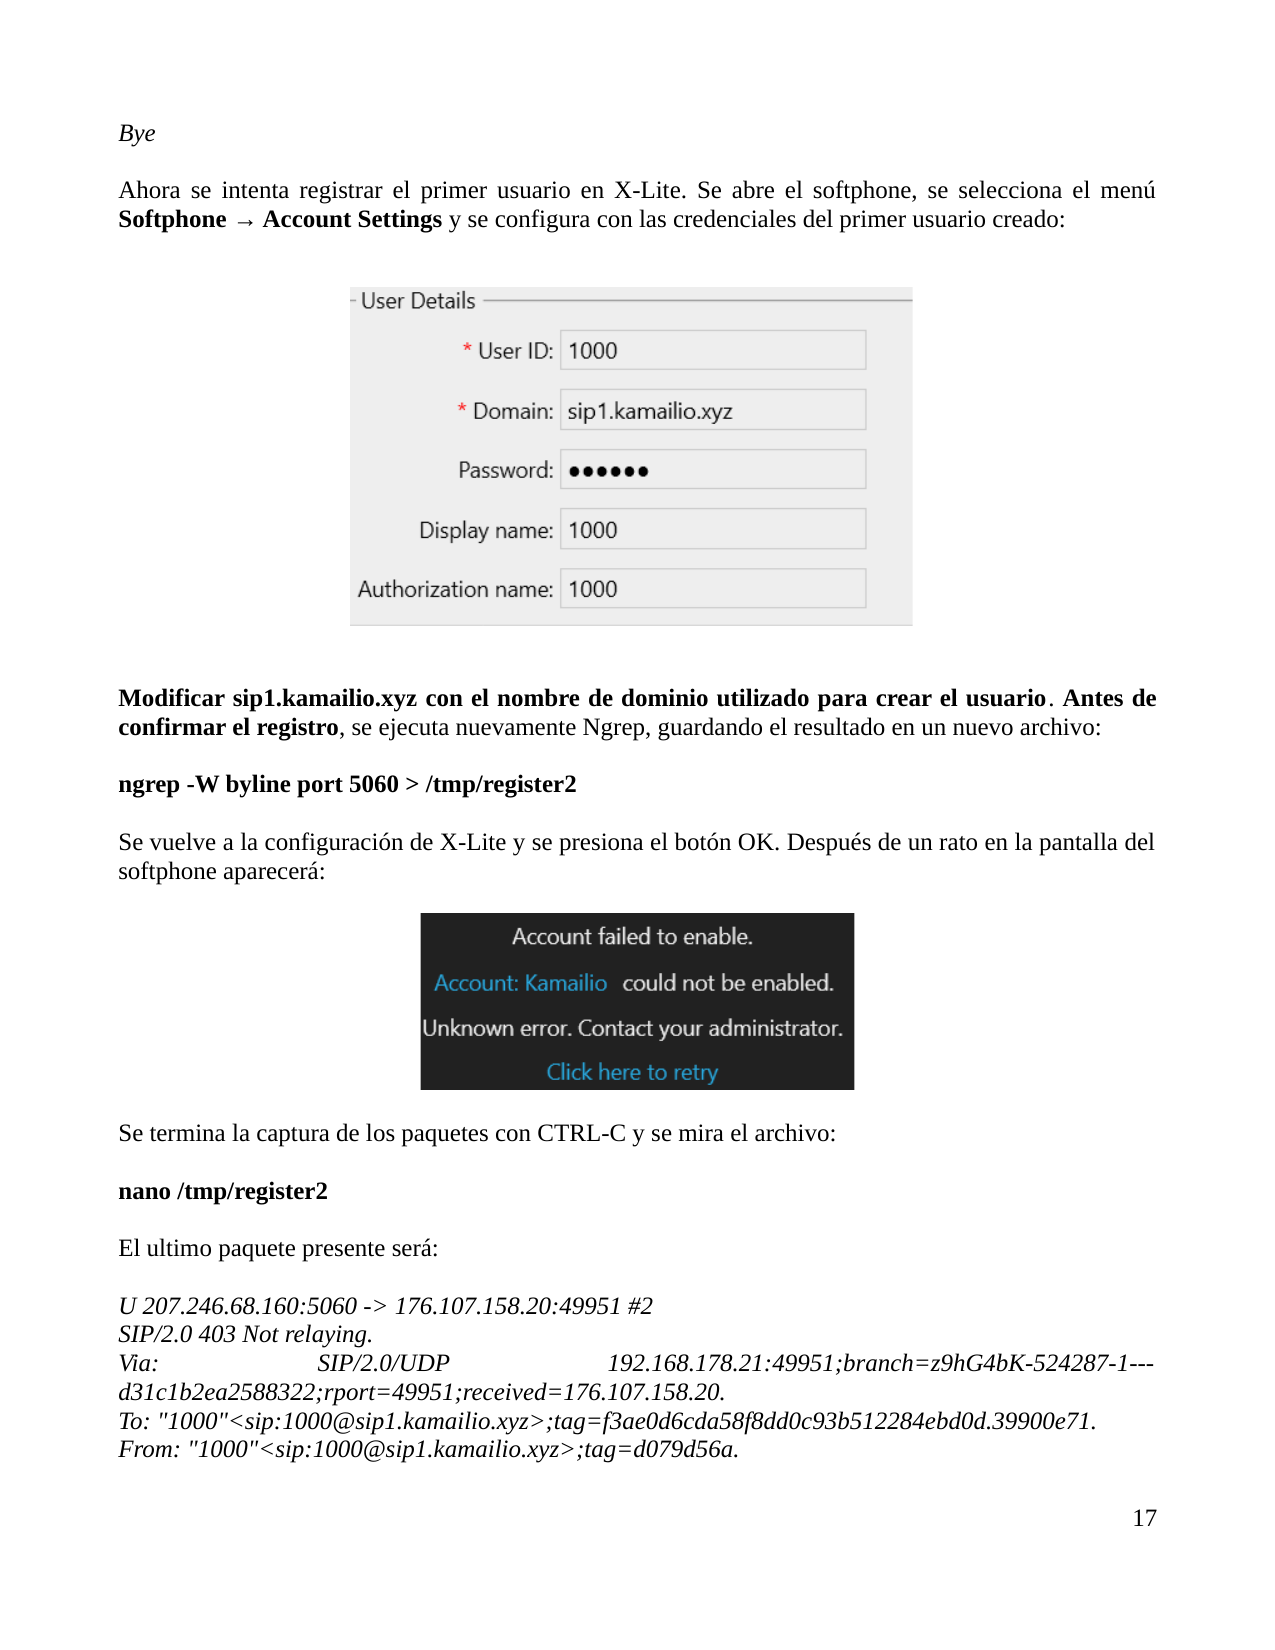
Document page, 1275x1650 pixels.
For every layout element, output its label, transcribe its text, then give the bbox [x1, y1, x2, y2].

text nano /tmp/register2 [118, 1176, 1157, 1204]
text Se vuelve a la configuración de X-Lite y se presiona el botón OK. Después de un rato en la pantalla del softphone aparecerá: [118, 827, 1157, 884]
text ngrep -W byline port 5060 > /tmp/register2 [118, 769, 1157, 798]
text Via: SIP/2.0/UDP 192.168.178.21:49951;branch=z9hG4bK-524287-1---d31c1b2ea2588322;rport=49951;received=176.107.158.20. [118, 1348, 1157, 1406]
text Bye [118, 118, 1157, 147]
text Se termina la captura de los paquetes con CTRL-C y se mira el archivo: [118, 1118, 1157, 1147]
text Modificar sip1.kamailio.xyz con el nombre de dominio utilizado para crear el usuario. Antes de confirmar el registro, se ejecuta nuevamente Ngrep, guardando el resultado en un nuevo archivo: [118, 683, 1157, 741]
text El ultimo paquete presente será: [118, 1233, 1157, 1262]
picture [350, 287, 913, 626]
text SIP/2.0 403 Not relaying. [118, 1319, 1157, 1348]
text Ahora se intenta registrar el primer usuario en X-Lite. Se abre el softphone, se selecciona el menú Softphone → Account Settings y se configura con las credenciales del primer usuario creado: [118, 176, 1157, 233]
text U 207.246.68.160:5060 -> 176.107.158.20:49951 #2 [118, 1291, 1157, 1319]
text From: "1000"<sip:1000@sip1.kamailio.xyz>;tag=d079d56a. [118, 1434, 1157, 1463]
picture [420, 913, 855, 1090]
text To: "1000"<sip:1000@sip1.kamailio.xyz>;tag=f3ae0d6cda58f8dd0c93b512284ebd0d.39900e71. [118, 1406, 1157, 1434]
